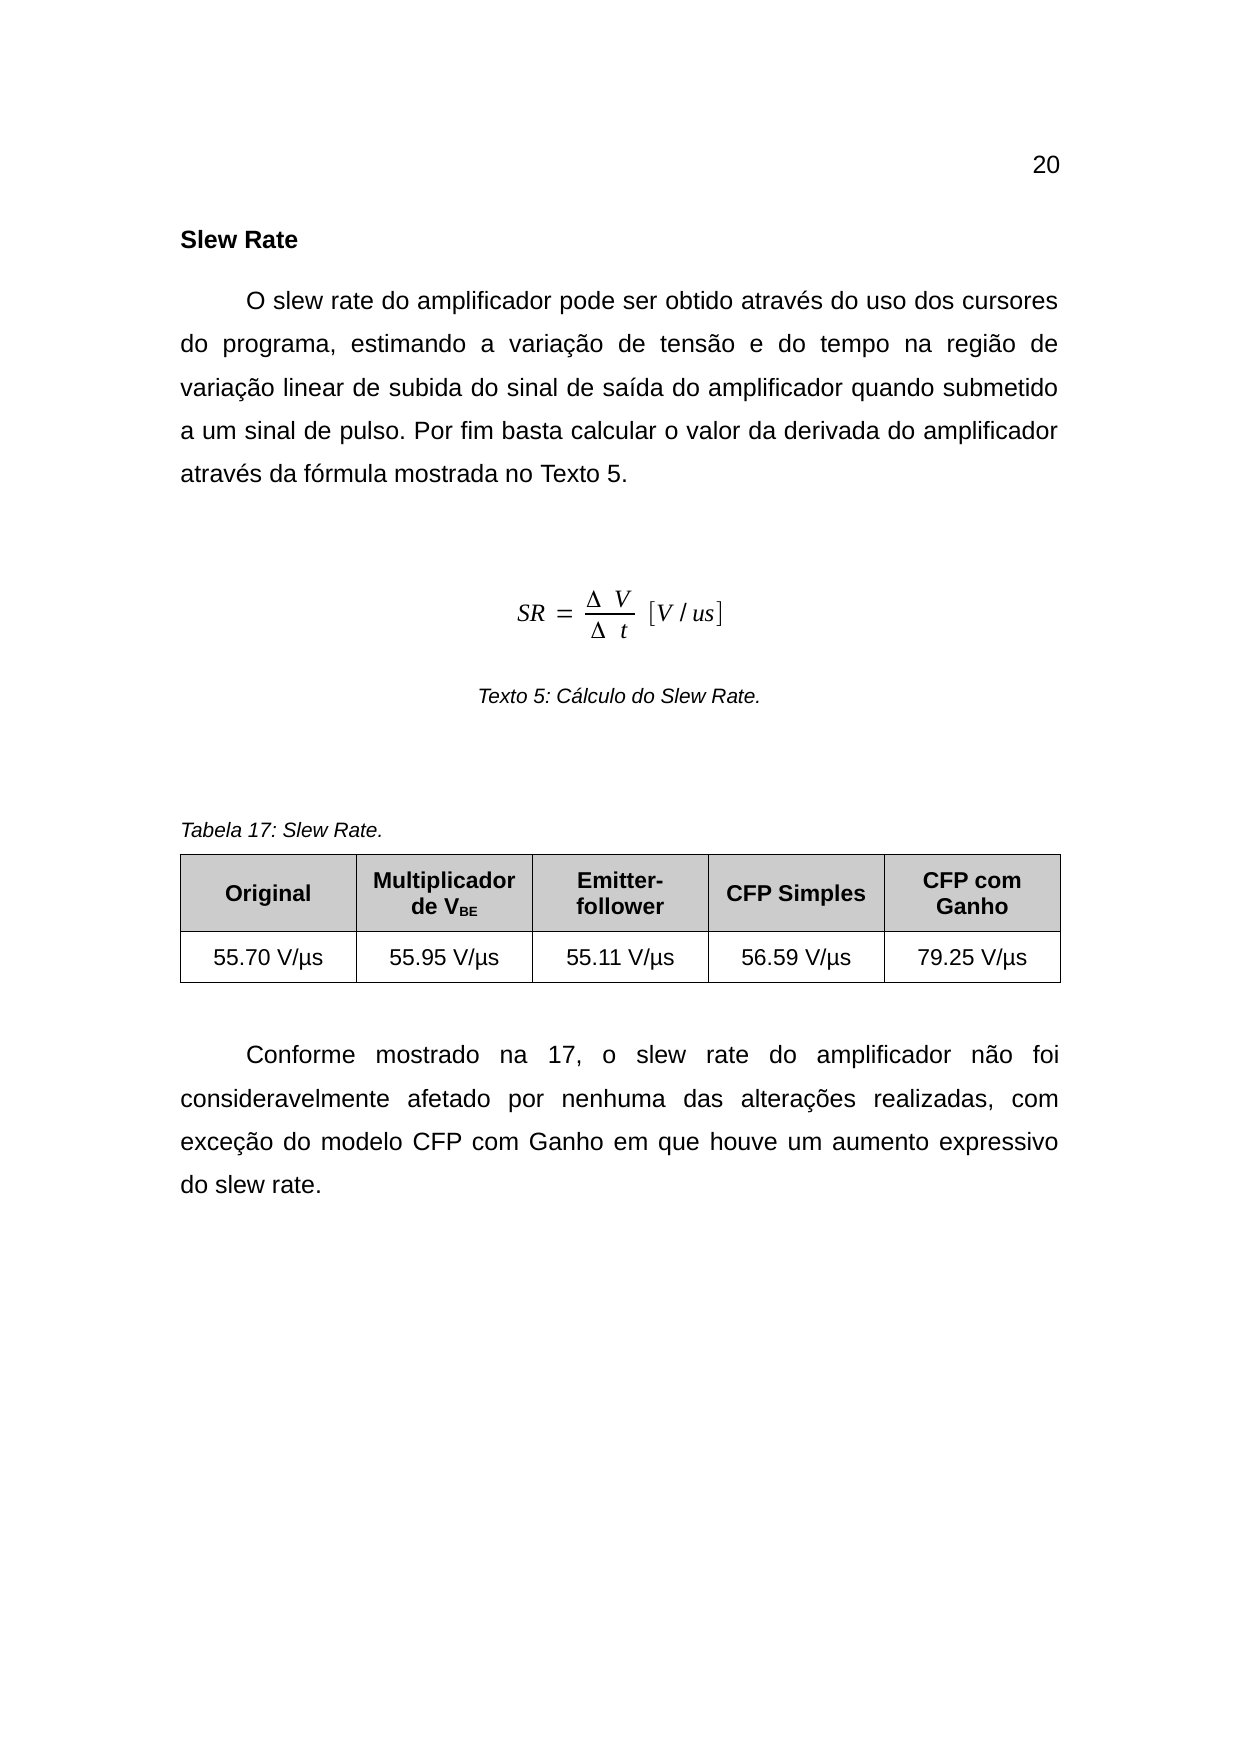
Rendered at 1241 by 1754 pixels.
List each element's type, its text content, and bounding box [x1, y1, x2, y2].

table_header Multiplicador de VBE [357, 855, 532, 931]
table_cell 79.25 V/µs [885, 932, 1060, 982]
text Texto 5: Cálculo do Slew Rate. [299, 684, 941, 708]
subtitle Slew Rate [180, 225, 1060, 254]
text Conforme mostrado na Tabela 17, o slew rate do amplificador não foi consideravelmente afetado por nenhuma das alterações realizadas, com exceção do modelo CFP com Ganho em que houve um aumento expressivo do slew rate. [180, 1040, 1060, 1198]
table_header Original [181, 855, 356, 931]
table_cell 55.11 V/µs [533, 932, 708, 982]
text O slew rate do amplificador pode ser obtido através do uso dos cursores do programa, estimando a variação de tensão e do tempo na região de variação linear de subida do sinal de saída do amplificador quando submetido a um sinal de pulso. Por fim basta calcular o valor da derivada do amplificador através da fórmula mostrada no Texto 5. [180, 286, 1060, 488]
table_cell 55.70 V/µs [181, 932, 356, 982]
text Tabela 17: Slew Rate. [180, 818, 1060, 842]
table_cell 55.95 V/µs [357, 932, 532, 982]
table_header CFP com Ganho [885, 855, 1060, 931]
table_cell 56.59 V/µs [709, 932, 884, 982]
table_header CFP Simples [709, 855, 884, 931]
table_header Emitter-follower [533, 855, 708, 931]
